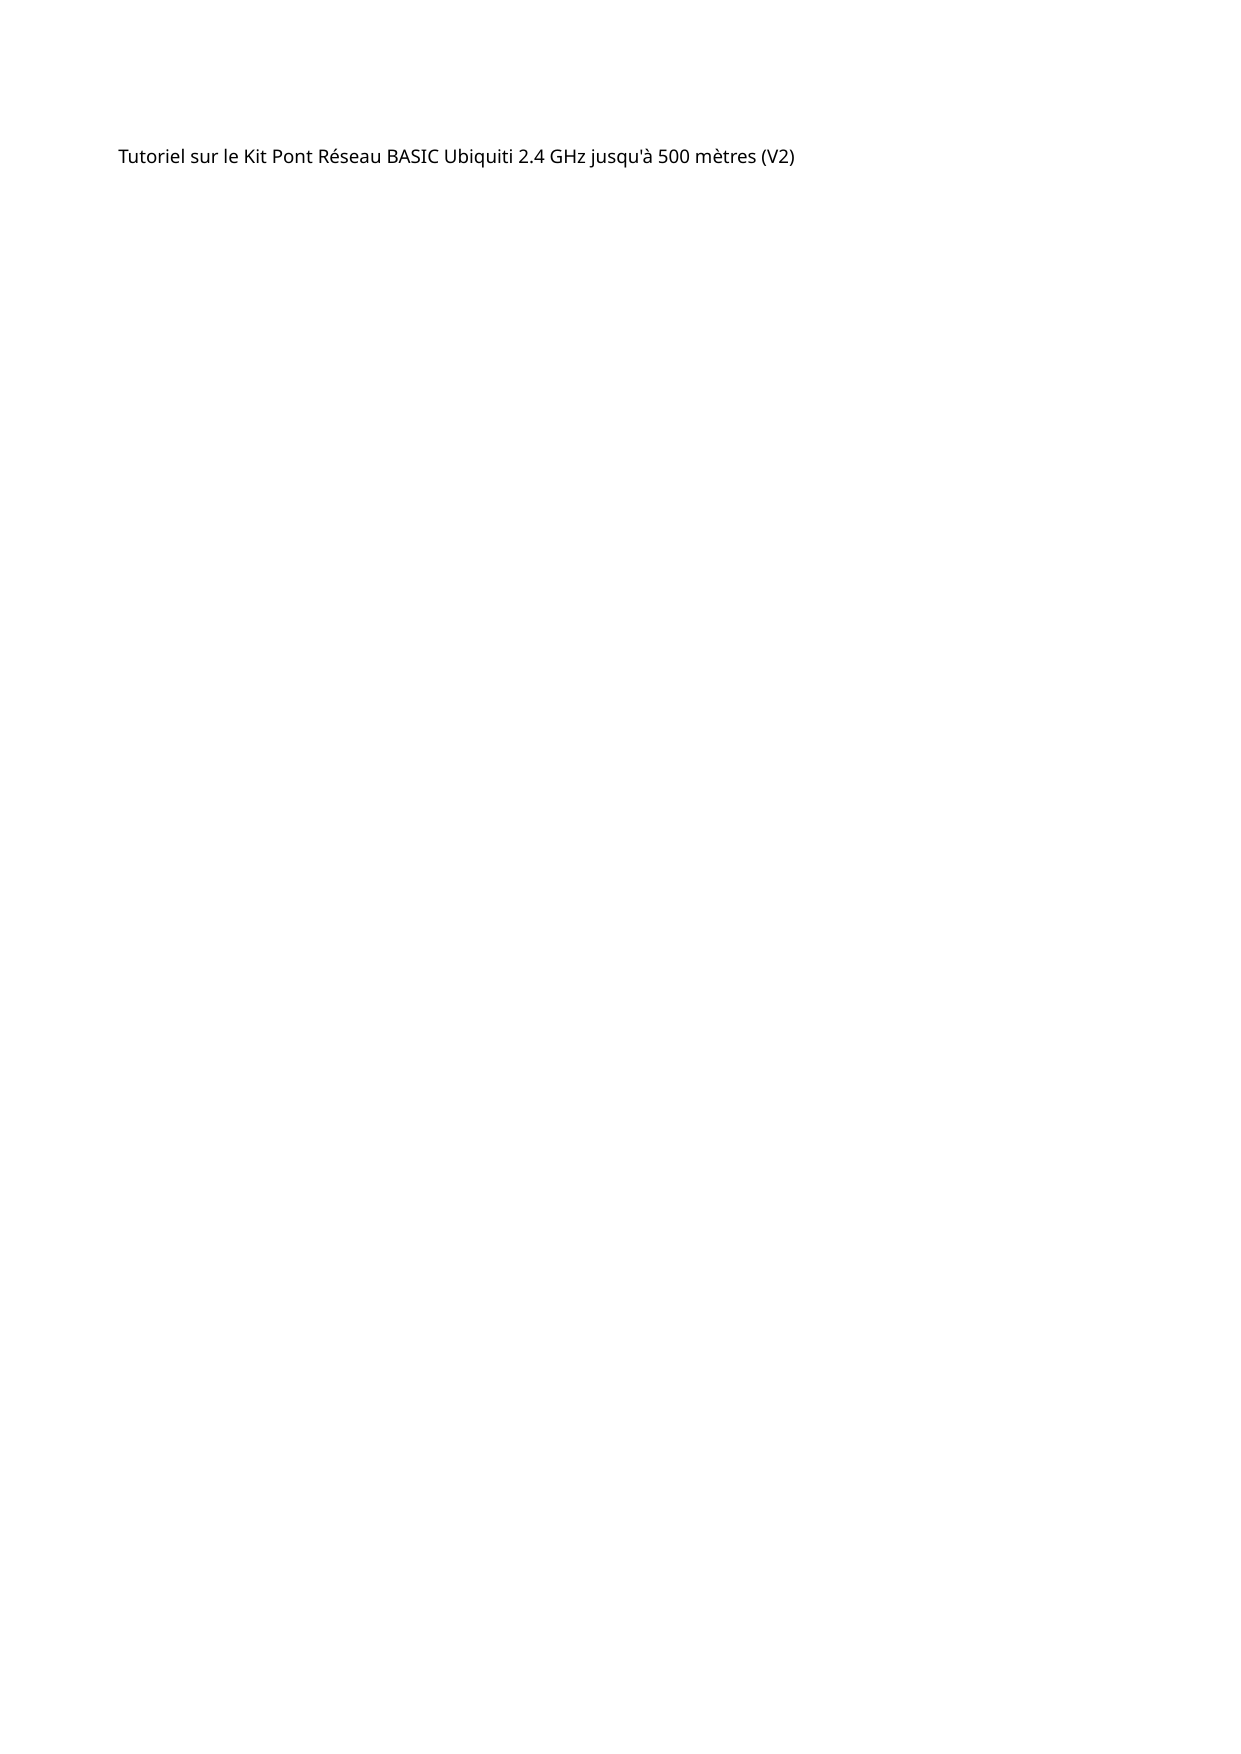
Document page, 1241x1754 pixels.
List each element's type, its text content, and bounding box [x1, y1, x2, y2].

text Tutoriel sur le Kit Pont Réseau BASIC Ubiquiti 2.4 GHz jusqu'à 500 mètres (V2) [118, 118, 1122, 169]
